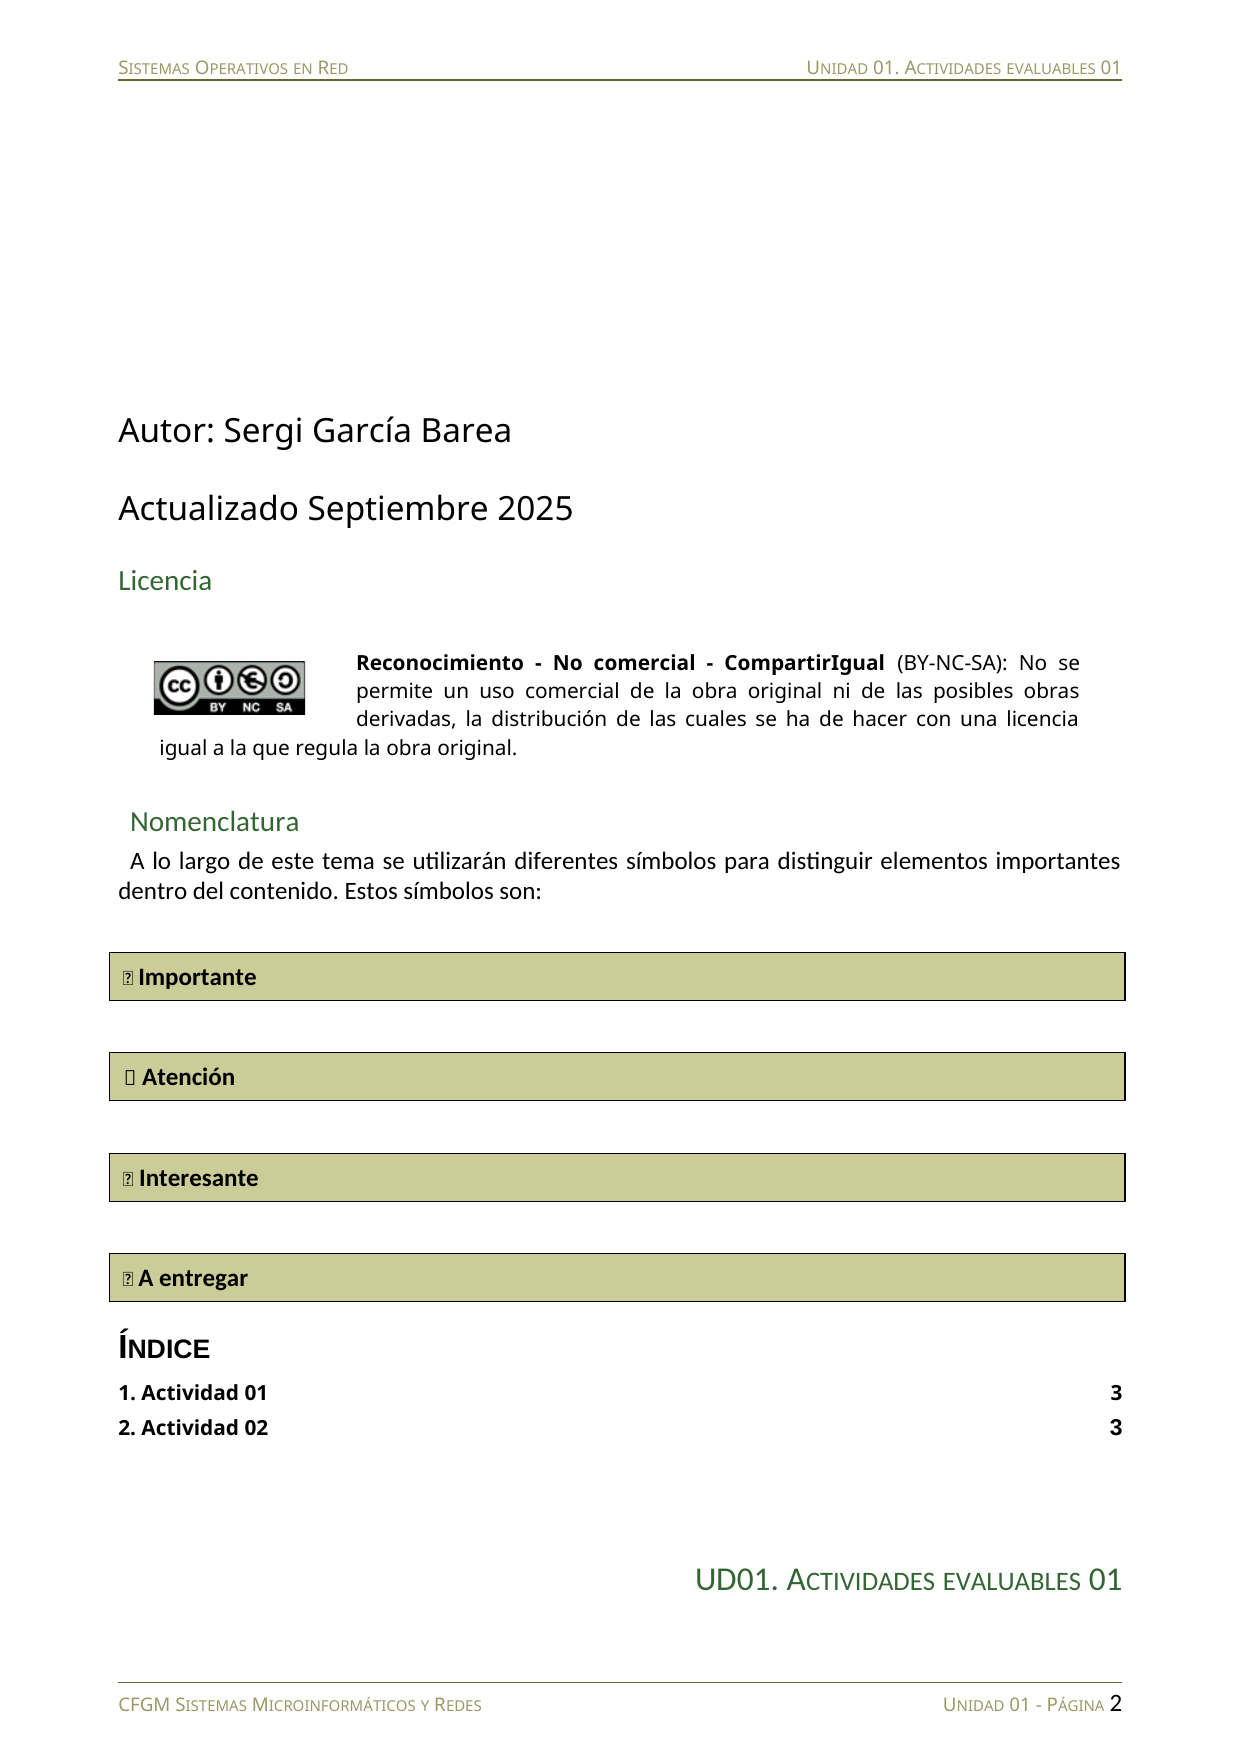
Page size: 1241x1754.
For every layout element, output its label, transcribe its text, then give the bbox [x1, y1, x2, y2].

text 1. Actividad 01 3 [118, 1378, 1122, 1407]
text 2. Actividad 02 3 [118, 1413, 1122, 1441]
text ❕ Atención [110, 1053, 1124, 1100]
text Reconocimiento - No comercial - CompartirIgual (BY-NC-SA): No se permite un uso comercial de la obra original ni de las posibles obras derivadas, la distribución de las cuales se ha de hacer con una licencia igual a la que regula la obra original. [159, 648, 1080, 761]
text 💬 Interesante [110, 1154, 1124, 1201]
text Nomenclatura [118, 803, 1122, 838]
text 📖 Importante [110, 953, 1124, 1000]
text Autor: Sergi García Barea [118, 407, 1122, 453]
picture [153, 661, 306, 715]
text A lo largo de este tema se utilizarán diferentes símbolos para distinguir elementos importantes dentro del contenido. Estos símbolos son: [118, 845, 1122, 906]
text Índice [118, 1327, 1122, 1366]
text Licencia [118, 562, 1122, 598]
text UD01. Actividades evaluables 01 [118, 1558, 1122, 1599]
text Actualizado Septiembre 2025 [118, 485, 1122, 530]
text 📕 A entregar [110, 1254, 1124, 1301]
